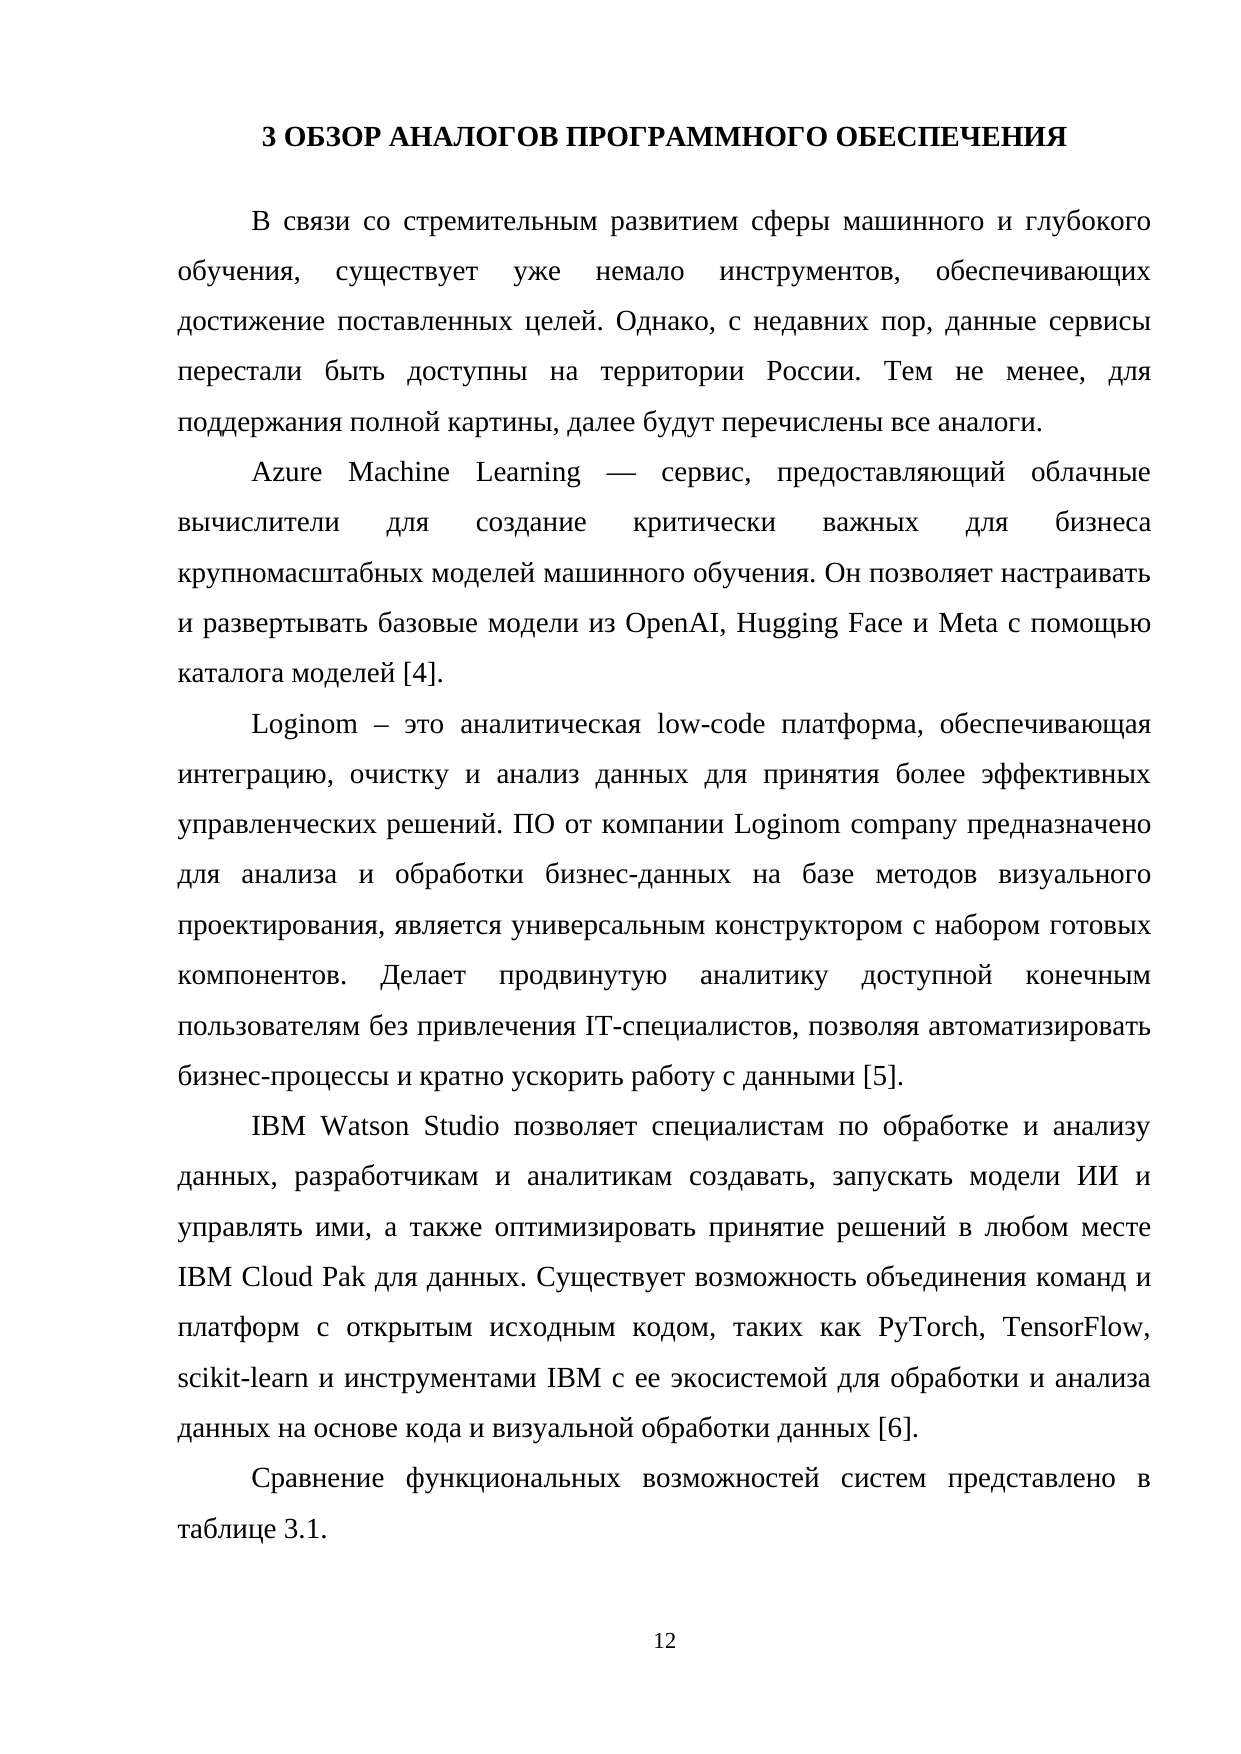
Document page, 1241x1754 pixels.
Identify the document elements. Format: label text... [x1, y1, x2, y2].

text В связи со стремительным развитием сферы машинного и глубокого обучения, существует уже немало инструментов, обеспечивающих достижение поставленных целей. Однако, с недавних пор, данные сервисы перестали быть доступны на территории России. Тем не менее, для поддержания полной картины, далее будут перечислены все аналоги. [177, 203, 1152, 437]
text IBM Watson Studio позволяет специалистам по обработке и анализу данных, разработчикам и аналитикам создавать, запускать модели ИИ и управлять ими, а также оптимизировать принятие решений в любом месте IBM Cloud Pak для данных. Существует возможность объединения команд и платформ с открытым исходным кодом, таких как PyTorch, TensorFlow, scikit-learn и инструментами IBM с ее экосистемой для обработки и анализа данных на основе кода и визуальной обработки данных [6]. [177, 1108, 1152, 1444]
subtitle 3 ОБЗОР АНАЛОГОВ ПРОГРАММНОГО ОБЕСПЕЧЕНИЯ [177, 119, 1152, 152]
text Сравнение функциональных возможностей систем представлено в таблице 3.1. [177, 1460, 1152, 1544]
text Azure Machine Learning — сервис, предоставляющий облачные вычислители для создание критически важных для бизнеса крупномасштабных моделей машинного обучения. Он позволяет настраивать и развертывать базовые модели из OpenAI, Hugging Face и Meta с помощью каталога моделей [4]. [177, 454, 1152, 689]
text Loginom – это аналитическая low-code платформа, обеспечивающая интеграцию, очистку и анализ данных для принятия более эффективных управленческих решений. ПО от компании Loginom company предназначено для анализа и обработки бизнес-данных на базе методов визуального проектирования, является универсальным конструктором с набором готовых компонентов. Делает продвинутую аналитику доступной конечным пользователям без привлечения IT-специалистов, позволяя автоматизировать бизнес-процессы и кратно ускорить работу с данными [5]. [177, 706, 1152, 1091]
